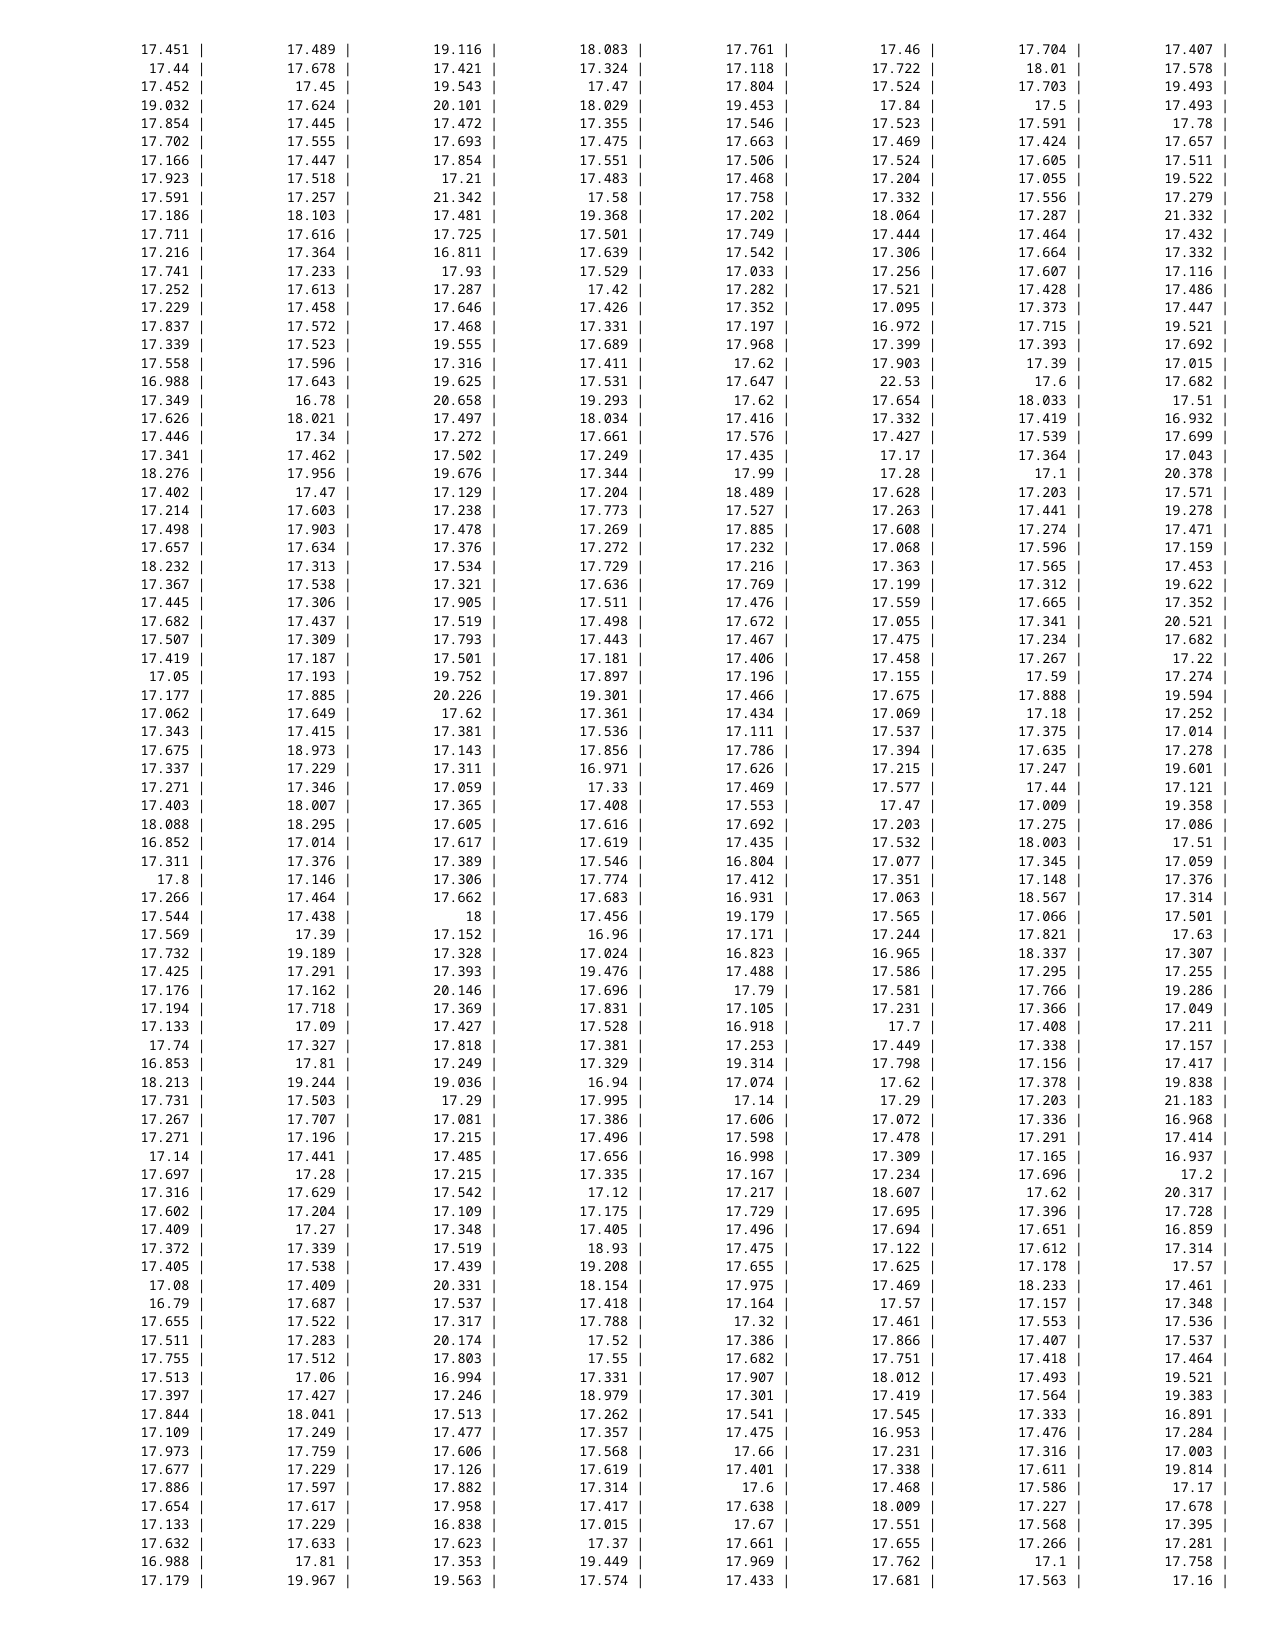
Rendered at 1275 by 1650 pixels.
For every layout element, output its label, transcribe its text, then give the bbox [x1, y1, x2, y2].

text 17.339 | 17.523 | 19.555 | 17.689 | 17.968 | 17.399 | 17.393 | 17.692 | [59, 335, 1231, 354]
text 17.343 | 17.415 | 17.381 | 17.536 | 17.111 | 17.537 | 17.375 | 17.014 | [59, 722, 1231, 741]
text 17.405 | 17.538 | 17.439 | 19.208 | 17.655 | 17.625 | 17.178 | 17.57 | [59, 1257, 1231, 1276]
text 16.988 | 17.81 | 17.353 | 19.449 | 17.969 | 17.762 | 17.1 | 17.758 | [59, 1552, 1231, 1571]
text 19.032 | 17.624 | 20.101 | 18.029 | 19.453 | 17.84 | 17.5 | 17.493 | [59, 96, 1231, 114]
text 17.844 | 18.041 | 17.513 | 17.262 | 17.541 | 17.545 | 17.333 | 16.891 | [59, 1404, 1231, 1423]
text 17.451 | 17.489 | 19.116 | 18.083 | 17.761 | 17.46 | 17.704 | 17.407 | [59, 40, 1231, 59]
text 17.544 | 17.438 | 18 | 17.456 | 19.179 | 17.565 | 17.066 | 17.501 | [59, 907, 1231, 925]
text 17.367 | 17.538 | 17.321 | 17.636 | 17.769 | 17.199 | 17.312 | 19.622 | [59, 575, 1231, 593]
text 17.657 | 17.634 | 17.376 | 17.272 | 17.232 | 17.068 | 17.596 | 17.159 | [59, 538, 1231, 556]
text 17.08 | 17.409 | 20.331 | 18.154 | 17.975 | 17.469 | 18.233 | 17.461 | [59, 1276, 1231, 1294]
text 18.232 | 17.313 | 17.534 | 17.729 | 17.216 | 17.363 | 17.565 | 17.453 | [59, 556, 1231, 575]
text 17.311 | 17.376 | 17.389 | 17.546 | 16.804 | 17.077 | 17.345 | 17.059 | [59, 851, 1231, 870]
text 16.79 | 17.687 | 17.537 | 17.418 | 17.164 | 17.57 | 17.157 | 17.348 | [59, 1294, 1231, 1312]
text 17.133 | 17.09 | 17.427 | 17.528 | 16.918 | 17.7 | 17.408 | 17.211 | [59, 1017, 1231, 1036]
text 17.271 | 17.196 | 17.215 | 17.496 | 17.598 | 17.478 | 17.291 | 17.414 | [59, 1128, 1231, 1146]
text 17.166 | 17.447 | 17.854 | 17.551 | 17.506 | 17.524 | 17.605 | 17.511 | [59, 151, 1231, 169]
text 17.177 | 17.885 | 20.226 | 19.301 | 17.466 | 17.675 | 17.888 | 19.594 | [59, 686, 1231, 704]
text 17.419 | 17.187 | 17.501 | 17.181 | 17.406 | 17.458 | 17.267 | 17.22 | [59, 649, 1231, 667]
text 17.854 | 17.445 | 17.472 | 17.355 | 17.546 | 17.523 | 17.591 | 17.78 | [59, 114, 1231, 132]
text 17.498 | 17.903 | 17.478 | 17.269 | 17.885 | 17.608 | 17.274 | 17.471 | [59, 519, 1231, 538]
text 17.446 | 17.34 | 17.272 | 17.661 | 17.576 | 17.427 | 17.539 | 17.699 | [59, 427, 1231, 446]
text 17.425 | 17.291 | 17.393 | 19.476 | 17.488 | 17.586 | 17.295 | 17.255 | [59, 962, 1231, 981]
text 17.8 | 17.146 | 17.306 | 17.774 | 17.412 | 17.351 | 17.148 | 17.376 | [59, 870, 1231, 888]
text 17.731 | 17.503 | 17.29 | 17.995 | 17.14 | 17.29 | 17.203 | 21.183 | [59, 1091, 1231, 1109]
text 17.755 | 17.512 | 17.803 | 17.55 | 17.682 | 17.751 | 17.418 | 17.464 | [59, 1349, 1231, 1368]
text 17.267 | 17.707 | 17.081 | 17.386 | 17.606 | 17.072 | 17.336 | 16.968 | [59, 1109, 1231, 1128]
text 16.988 | 17.643 | 19.625 | 17.531 | 17.647 | 22.53 | 17.6 | 17.682 | [59, 372, 1231, 391]
text 17.973 | 17.759 | 17.606 | 17.568 | 17.66 | 17.231 | 17.316 | 17.003 | [59, 1441, 1231, 1460]
text 17.214 | 17.603 | 17.238 | 17.773 | 17.527 | 17.263 | 17.441 | 19.278 | [59, 501, 1231, 519]
text 17.445 | 17.306 | 17.905 | 17.511 | 17.476 | 17.559 | 17.665 | 17.352 | [59, 593, 1231, 612]
text 17.655 | 17.522 | 17.317 | 17.788 | 17.32 | 17.461 | 17.553 | 17.536 | [59, 1312, 1231, 1331]
text 17.397 | 17.427 | 17.246 | 18.979 | 17.301 | 17.419 | 17.564 | 19.383 | [59, 1386, 1231, 1404]
text 17.133 | 17.229 | 16.838 | 17.015 | 17.67 | 17.551 | 17.568 | 17.395 | [59, 1515, 1231, 1534]
text 17.179 | 19.967 | 19.563 | 17.574 | 17.433 | 17.681 | 17.563 | 17.16 | [59, 1571, 1231, 1589]
text 17.316 | 17.629 | 17.542 | 17.12 | 17.217 | 18.607 | 17.62 | 20.317 | [59, 1183, 1231, 1202]
text 17.732 | 19.189 | 17.328 | 17.024 | 16.823 | 16.965 | 18.337 | 17.307 | [59, 944, 1231, 962]
text 17.05 | 17.193 | 19.752 | 17.897 | 17.196 | 17.155 | 17.59 | 17.274 | [59, 667, 1231, 686]
text 17.194 | 17.718 | 17.369 | 17.831 | 17.105 | 17.231 | 17.366 | 17.049 | [59, 999, 1231, 1017]
text 17.558 | 17.596 | 17.316 | 17.411 | 17.62 | 17.903 | 17.39 | 17.015 | [59, 354, 1231, 372]
text 17.711 | 17.616 | 17.725 | 17.501 | 17.749 | 17.444 | 17.464 | 17.432 | [59, 224, 1231, 243]
text 16.853 | 17.81 | 17.249 | 17.329 | 19.314 | 17.798 | 17.156 | 17.417 | [59, 1054, 1231, 1073]
text 16.852 | 17.014 | 17.617 | 17.619 | 17.435 | 17.532 | 18.003 | 17.51 | [59, 833, 1231, 851]
text 17.682 | 17.437 | 17.519 | 17.498 | 17.672 | 17.055 | 17.341 | 20.521 | [59, 612, 1231, 630]
text 17.74 | 17.327 | 17.818 | 17.381 | 17.253 | 17.449 | 17.338 | 17.157 | [59, 1036, 1231, 1054]
text 17.654 | 17.617 | 17.958 | 17.417 | 17.638 | 18.009 | 17.227 | 17.678 | [59, 1497, 1231, 1515]
text 17.675 | 18.973 | 17.143 | 17.856 | 17.786 | 17.394 | 17.635 | 17.278 | [59, 741, 1231, 759]
text 17.886 | 17.597 | 17.882 | 17.314 | 17.6 | 17.468 | 17.586 | 17.17 | [59, 1478, 1231, 1497]
text 17.697 | 17.28 | 17.215 | 17.335 | 17.167 | 17.234 | 17.696 | 17.2 | [59, 1165, 1231, 1183]
text 17.677 | 17.229 | 17.126 | 17.619 | 17.401 | 17.338 | 17.611 | 19.814 | [59, 1460, 1231, 1478]
text 17.14 | 17.441 | 17.485 | 17.656 | 16.998 | 17.309 | 17.165 | 16.937 | [59, 1146, 1231, 1165]
text 17.44 | 17.678 | 17.421 | 17.324 | 17.118 | 17.722 | 18.01 | 17.578 | [59, 59, 1231, 77]
text 17.266 | 17.464 | 17.662 | 17.683 | 16.931 | 17.063 | 18.567 | 17.314 | [59, 888, 1231, 907]
text 17.229 | 17.458 | 17.646 | 17.426 | 17.352 | 17.095 | 17.373 | 17.447 | [59, 298, 1231, 317]
text 17.741 | 17.233 | 17.93 | 17.529 | 17.033 | 17.256 | 17.607 | 17.116 | [59, 261, 1231, 280]
text 17.702 | 17.555 | 17.693 | 17.475 | 17.663 | 17.469 | 17.424 | 17.657 | [59, 132, 1231, 151]
text 17.632 | 17.633 | 17.623 | 17.37 | 17.661 | 17.655 | 17.266 | 17.281 | [59, 1534, 1231, 1552]
text 17.602 | 17.204 | 17.109 | 17.175 | 17.729 | 17.695 | 17.396 | 17.728 | [59, 1202, 1231, 1220]
text 17.349 | 16.78 | 20.658 | 19.293 | 17.62 | 17.654 | 18.033 | 17.51 | [59, 391, 1231, 409]
text 18.088 | 18.295 | 17.605 | 17.616 | 17.692 | 17.203 | 17.275 | 17.086 | [59, 814, 1231, 833]
text 17.626 | 18.021 | 17.497 | 18.034 | 17.416 | 17.332 | 17.419 | 16.932 | [59, 409, 1231, 427]
text 17.452 | 17.45 | 19.543 | 17.47 | 17.804 | 17.524 | 17.703 | 19.493 | [59, 77, 1231, 96]
text 17.507 | 17.309 | 17.793 | 17.443 | 17.467 | 17.475 | 17.234 | 17.682 | [59, 630, 1231, 649]
text 17.409 | 17.27 | 17.348 | 17.405 | 17.496 | 17.694 | 17.651 | 16.859 | [59, 1220, 1231, 1239]
text 17.216 | 17.364 | 16.811 | 17.639 | 17.542 | 17.306 | 17.664 | 17.332 | [59, 243, 1231, 261]
text 17.252 | 17.613 | 17.287 | 17.42 | 17.282 | 17.521 | 17.428 | 17.486 | [59, 280, 1231, 298]
text 17.923 | 17.518 | 17.21 | 17.483 | 17.468 | 17.204 | 17.055 | 19.522 | [59, 169, 1231, 188]
text 17.109 | 17.249 | 17.477 | 17.357 | 17.475 | 16.953 | 17.476 | 17.284 | [59, 1423, 1231, 1441]
text 17.513 | 17.06 | 16.994 | 17.331 | 17.907 | 18.012 | 17.493 | 19.521 | [59, 1368, 1231, 1386]
text 17.837 | 17.572 | 17.468 | 17.331 | 17.197 | 16.972 | 17.715 | 19.521 | [59, 317, 1231, 335]
text 17.591 | 17.257 | 21.342 | 17.58 | 17.758 | 17.332 | 17.556 | 17.279 | [59, 188, 1231, 206]
text 17.062 | 17.649 | 17.62 | 17.361 | 17.434 | 17.069 | 17.18 | 17.252 | [59, 704, 1231, 722]
text 17.176 | 17.162 | 20.146 | 17.696 | 17.79 | 17.581 | 17.766 | 19.286 | [59, 981, 1231, 999]
text 17.271 | 17.346 | 17.059 | 17.33 | 17.469 | 17.577 | 17.44 | 17.121 | [59, 778, 1231, 796]
text 17.403 | 18.007 | 17.365 | 17.408 | 17.553 | 17.47 | 17.009 | 19.358 | [59, 796, 1231, 814]
text 17.372 | 17.339 | 17.519 | 18.93 | 17.475 | 17.122 | 17.612 | 17.314 | [59, 1239, 1231, 1257]
text 17.186 | 18.103 | 17.481 | 19.368 | 17.202 | 18.064 | 17.287 | 21.332 | [59, 206, 1231, 224]
text 18.276 | 17.956 | 19.676 | 17.344 | 17.99 | 17.28 | 17.1 | 20.378 | [59, 464, 1231, 483]
text 17.511 | 17.283 | 20.174 | 17.52 | 17.386 | 17.866 | 17.407 | 17.537 | [59, 1331, 1231, 1349]
text 17.341 | 17.462 | 17.502 | 17.249 | 17.435 | 17.17 | 17.364 | 17.043 | [59, 446, 1231, 464]
text 17.402 | 17.47 | 17.129 | 17.204 | 18.489 | 17.628 | 17.203 | 17.571 | [59, 483, 1231, 501]
text 17.337 | 17.229 | 17.311 | 16.971 | 17.626 | 17.215 | 17.247 | 19.601 | [59, 759, 1231, 778]
text 18.213 | 19.244 | 19.036 | 16.94 | 17.074 | 17.62 | 17.378 | 19.838 | [59, 1073, 1231, 1091]
text 17.569 | 17.39 | 17.152 | 16.96 | 17.171 | 17.244 | 17.821 | 17.63 | [59, 925, 1231, 944]
